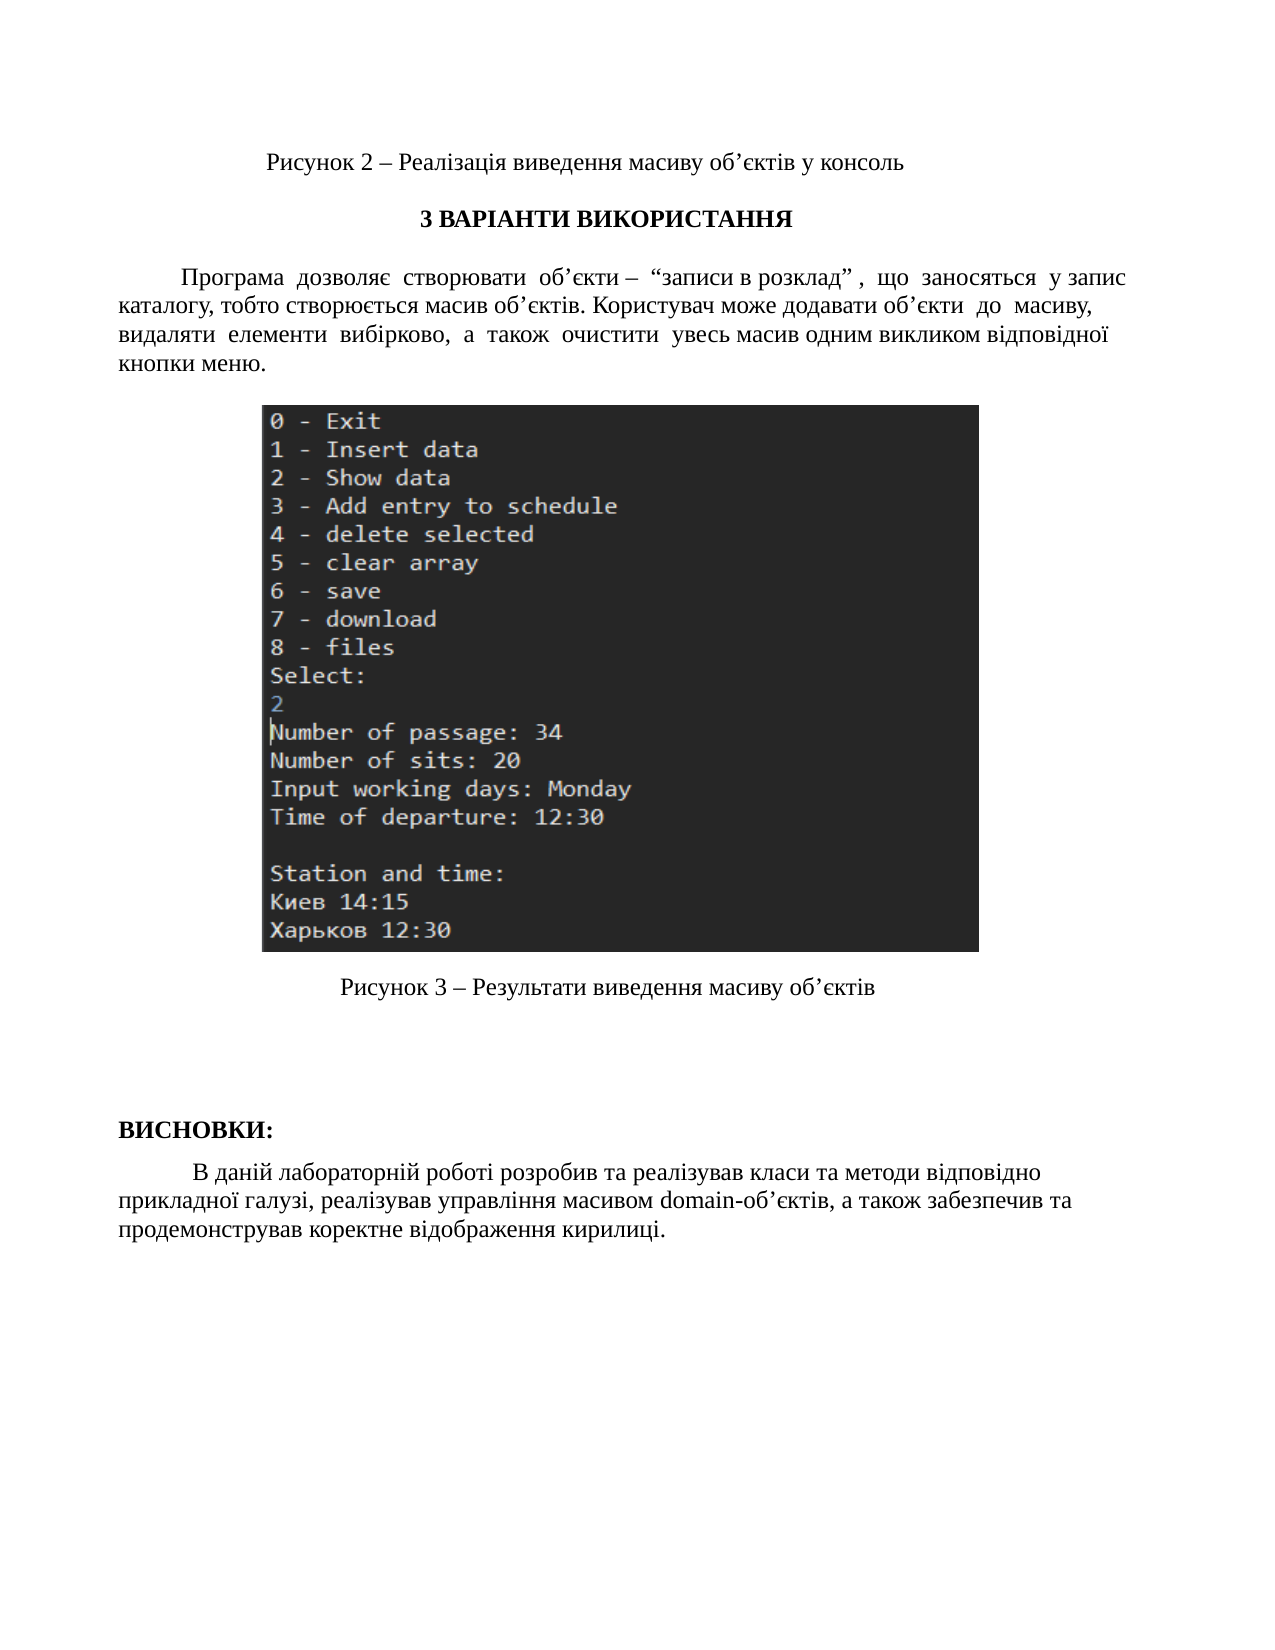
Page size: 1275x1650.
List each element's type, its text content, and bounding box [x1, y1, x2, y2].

text 3 ВАРІАНТИ ВИКОРИСТАННЯ Програма дозволяє створювати об’єкти – “записи в розклад” , що заносяться у запис каталогу, тобто створюється масив об’єктів. Користувач може додавати об’єкти до масиву, видаляти елементи вибірково, а також очистити увесь масив одним викликом відповідної кнопки меню. [118, 204, 1157, 959]
picture [261, 405, 979, 952]
text Рисунок 3 – Результати виведення масиву об’єктів ВИСНОВКИ: [118, 972, 1157, 1144]
text В даній лабораторній роботі розробив та реалізував класи та методи відповідно прикладної галузі, реалізував управління масивом domain-об’єктів, а також забезпечив та продемонстрував коректне відображення кирилиці. [118, 1157, 1157, 1243]
text Рисунок 2 – Реалізація виведення масиву об’єктів у консоль [118, 118, 1157, 204]
